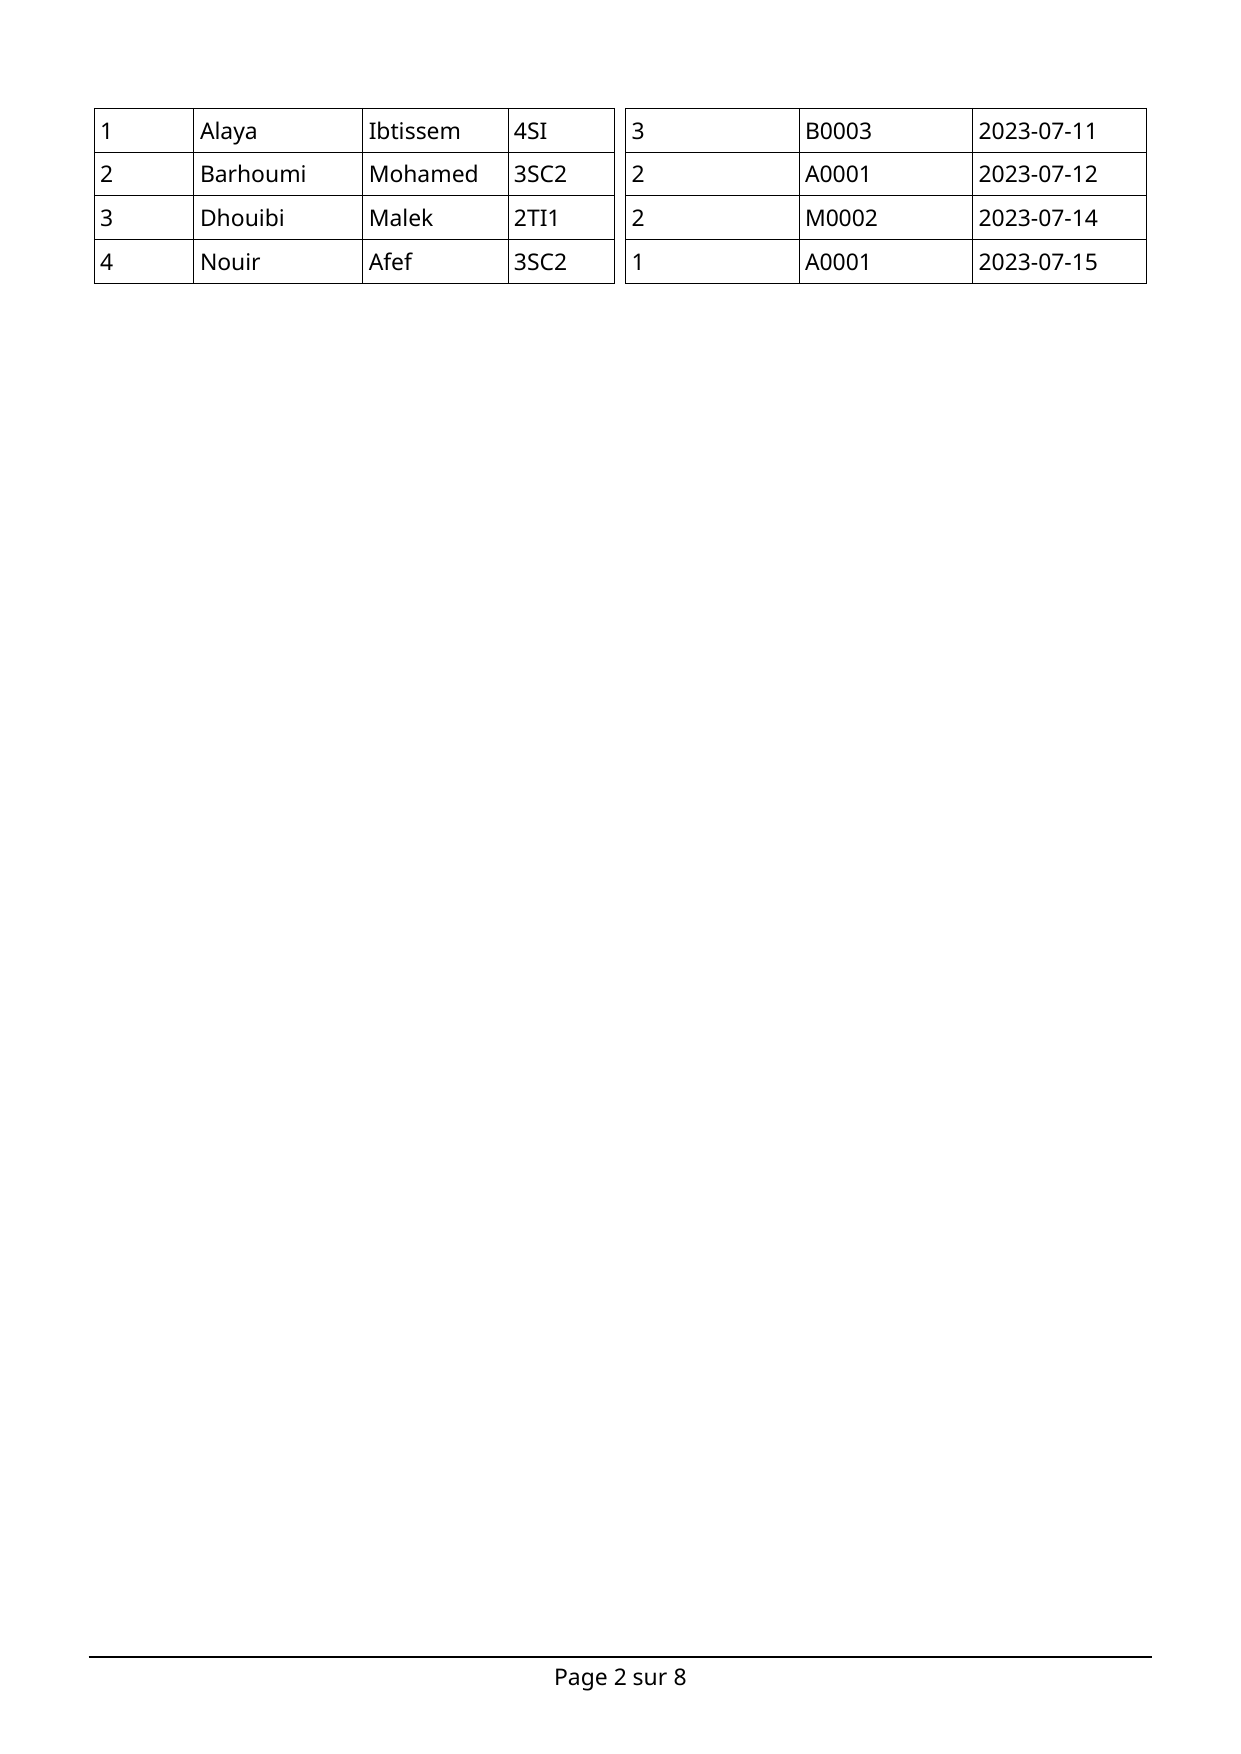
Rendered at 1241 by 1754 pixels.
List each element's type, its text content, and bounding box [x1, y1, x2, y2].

table_cell 3SC2 [509, 153, 614, 195]
table_cell 2 [95, 153, 193, 195]
table_cell 2TI1 [509, 196, 614, 239]
table_cell 2023-07-12 [973, 153, 1146, 195]
table_cell 3 [95, 196, 193, 239]
table_cell 3SC2 [509, 240, 614, 283]
table_cell 2 [626, 153, 799, 195]
table_cell Barhoumi [194, 153, 362, 195]
table_cell A0001 [800, 153, 972, 195]
table_cell 3 [626, 109, 799, 152]
table_cell 2023-07-11 [973, 109, 1146, 152]
table_cell Alaya [194, 109, 362, 152]
table_header [89, 102, 620, 290]
table_cell M0002 [800, 196, 972, 239]
table_cell Dhouibi [194, 196, 362, 239]
table_cell 1 [626, 240, 799, 283]
table_cell Malek [363, 196, 508, 239]
table_cell A0001 [800, 240, 972, 283]
table_cell Ibtissem [363, 109, 508, 152]
table_cell Afef [363, 240, 508, 283]
table_cell 2023-07-15 [973, 240, 1146, 283]
table_cell B0003 [800, 109, 972, 152]
table_cell 4 [95, 240, 193, 283]
table_cell 2023-07-14 [973, 196, 1146, 239]
table_cell 2 [626, 196, 799, 239]
table_cell Nouir [194, 240, 362, 283]
table_cell 4SI [509, 109, 614, 152]
table_header [620, 102, 1152, 290]
table_cell Mohamed [363, 153, 508, 195]
table_cell 1 [95, 109, 193, 152]
